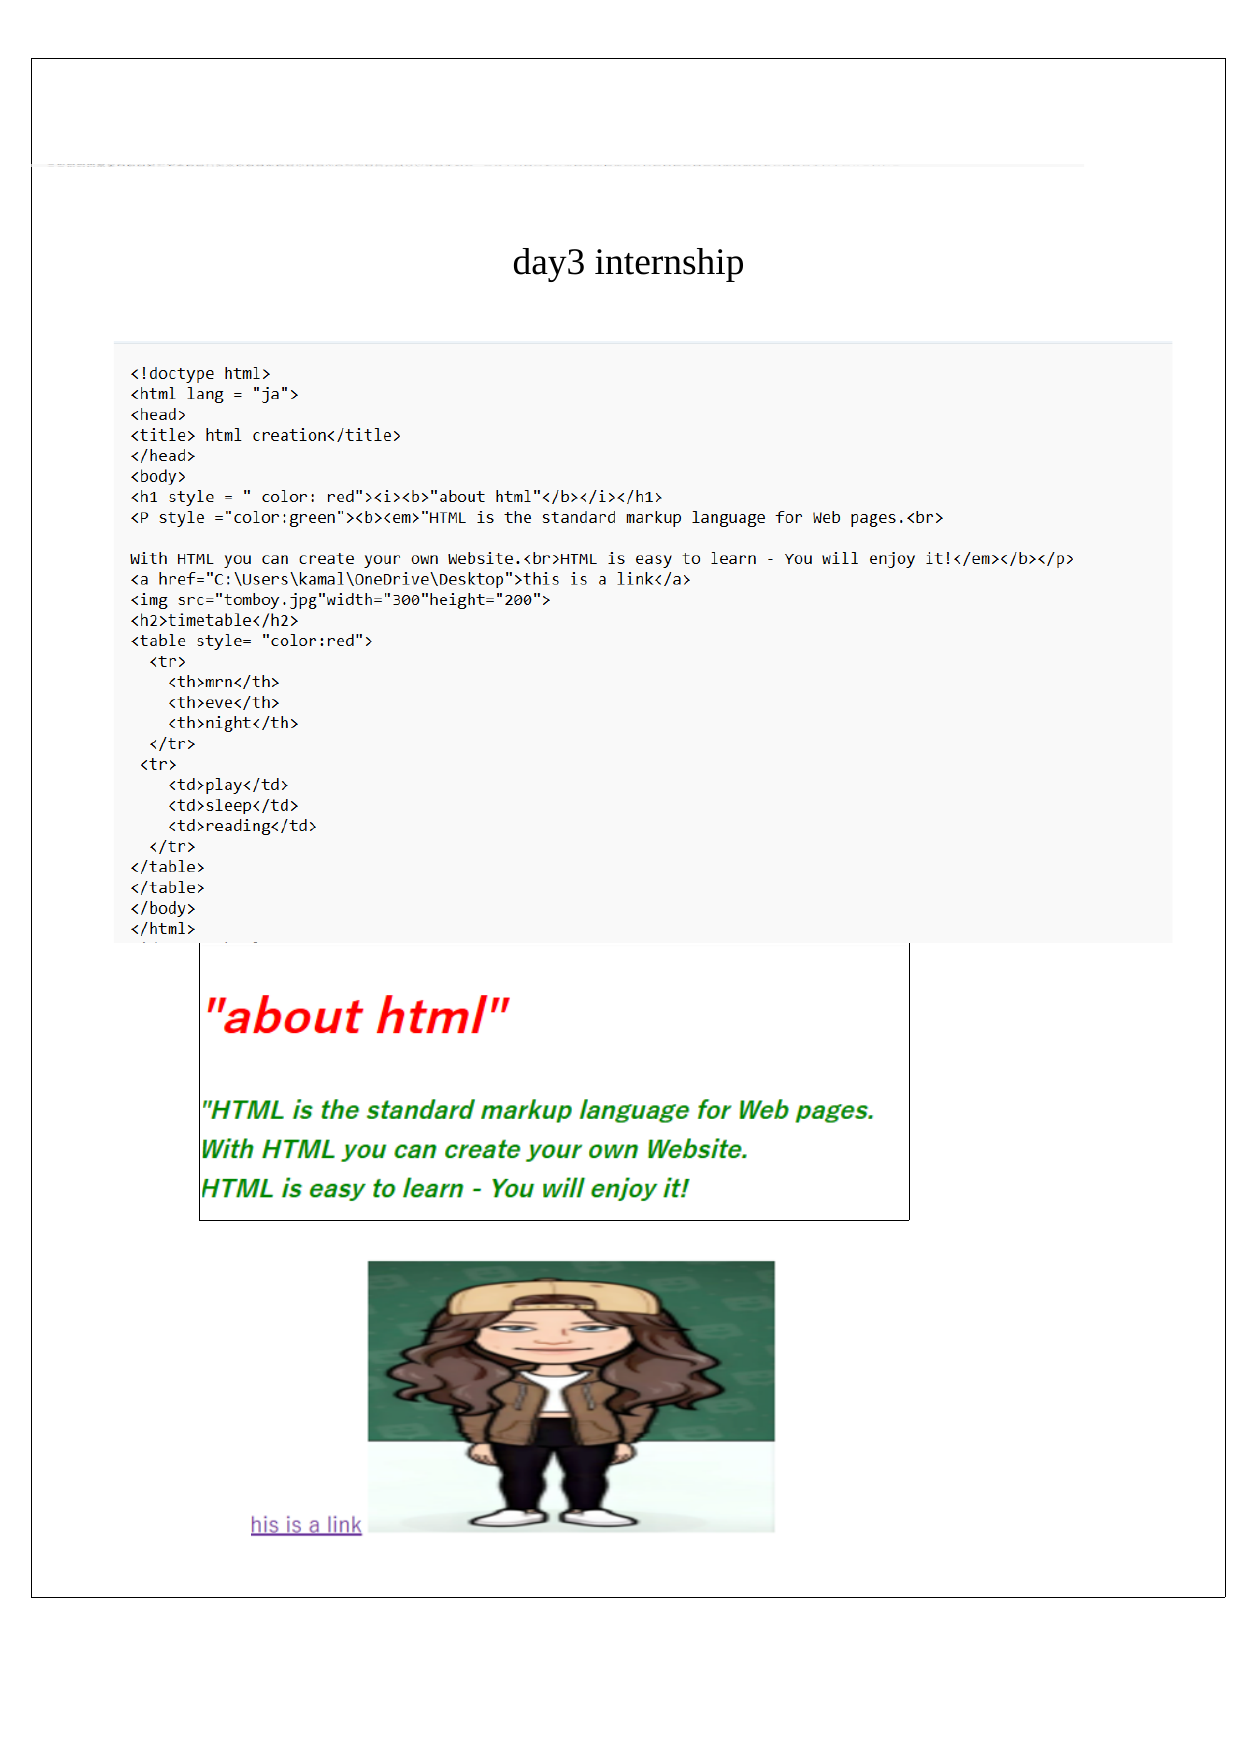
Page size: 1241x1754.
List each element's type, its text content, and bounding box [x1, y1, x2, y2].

picture [251, 1235, 833, 1557]
picture [202, 945, 907, 1217]
picture [113, 341, 1173, 943]
text day3 internship [40, 240, 1216, 283]
